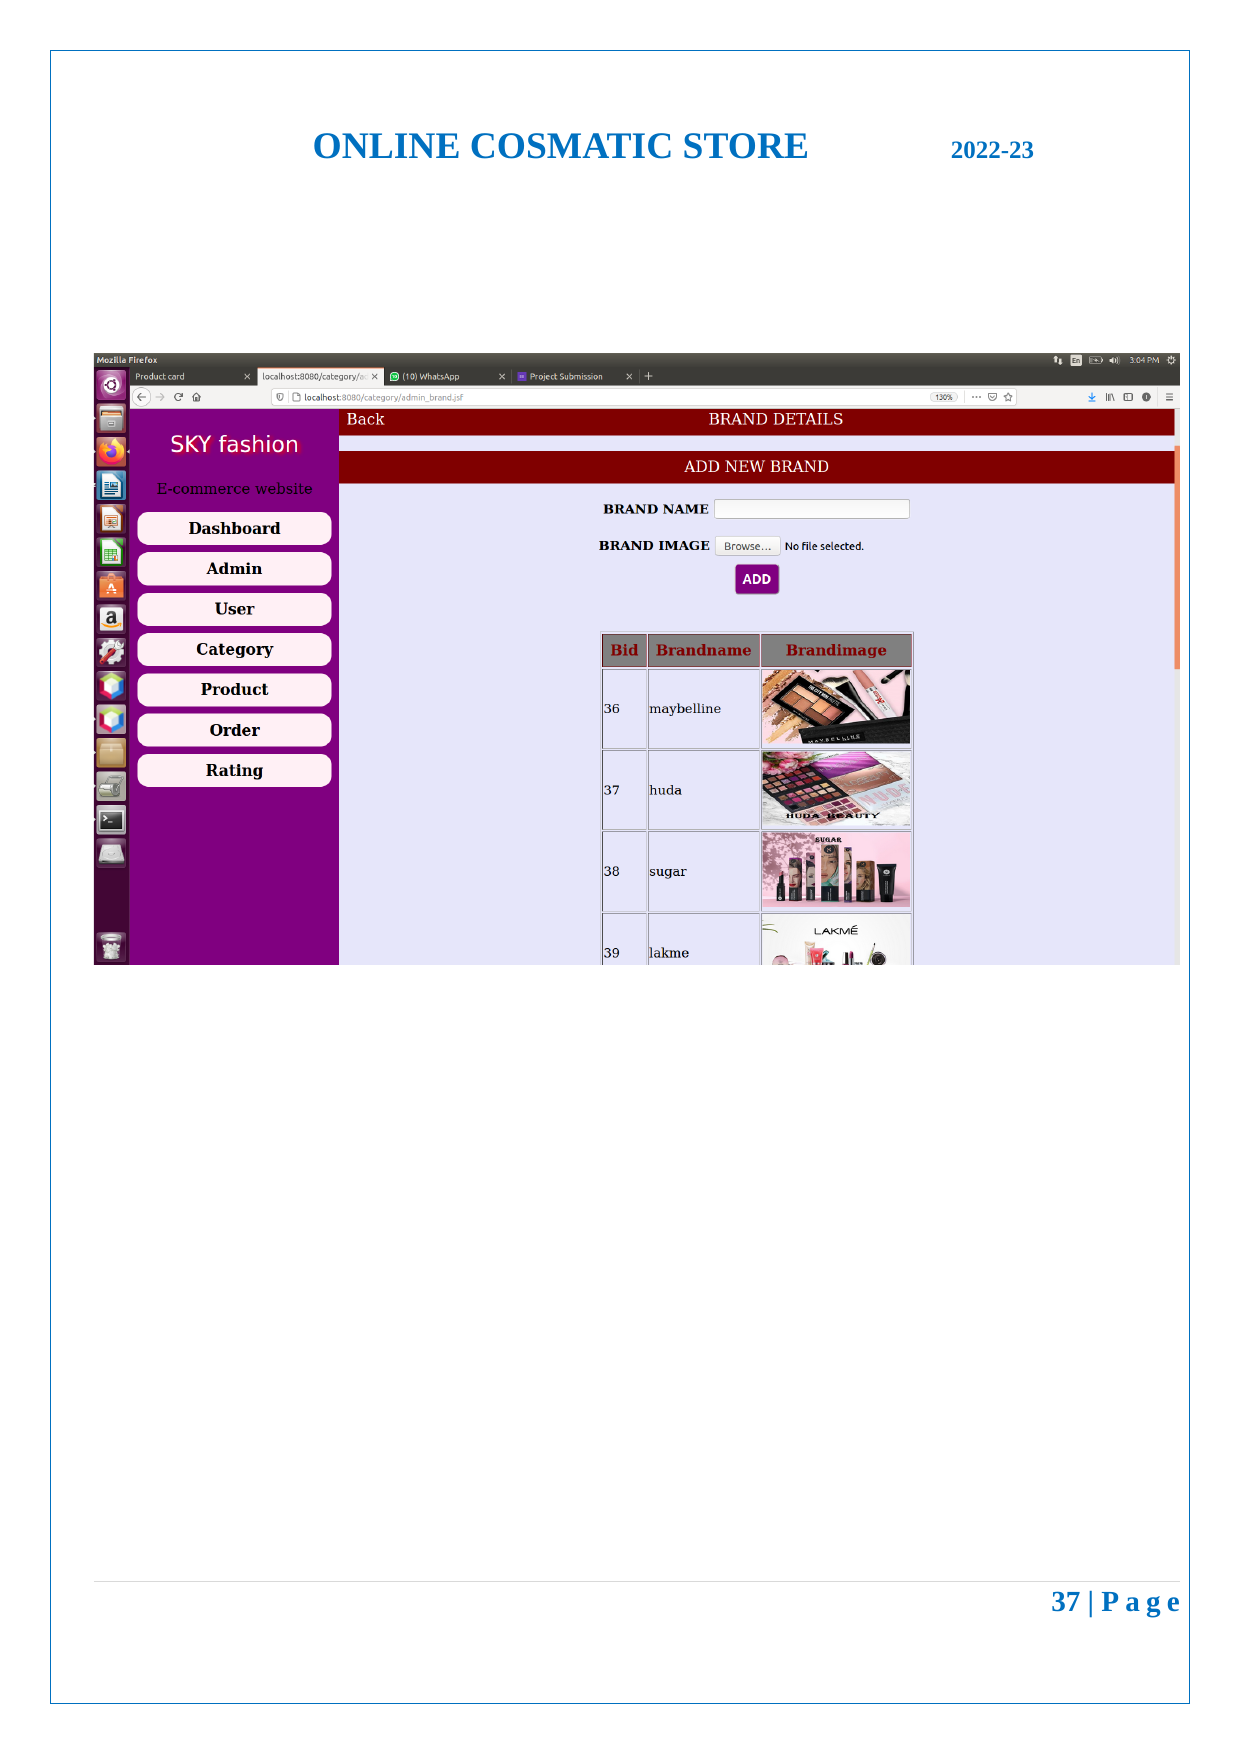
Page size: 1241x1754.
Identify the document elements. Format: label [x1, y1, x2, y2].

picture [93, 353, 1180, 965]
